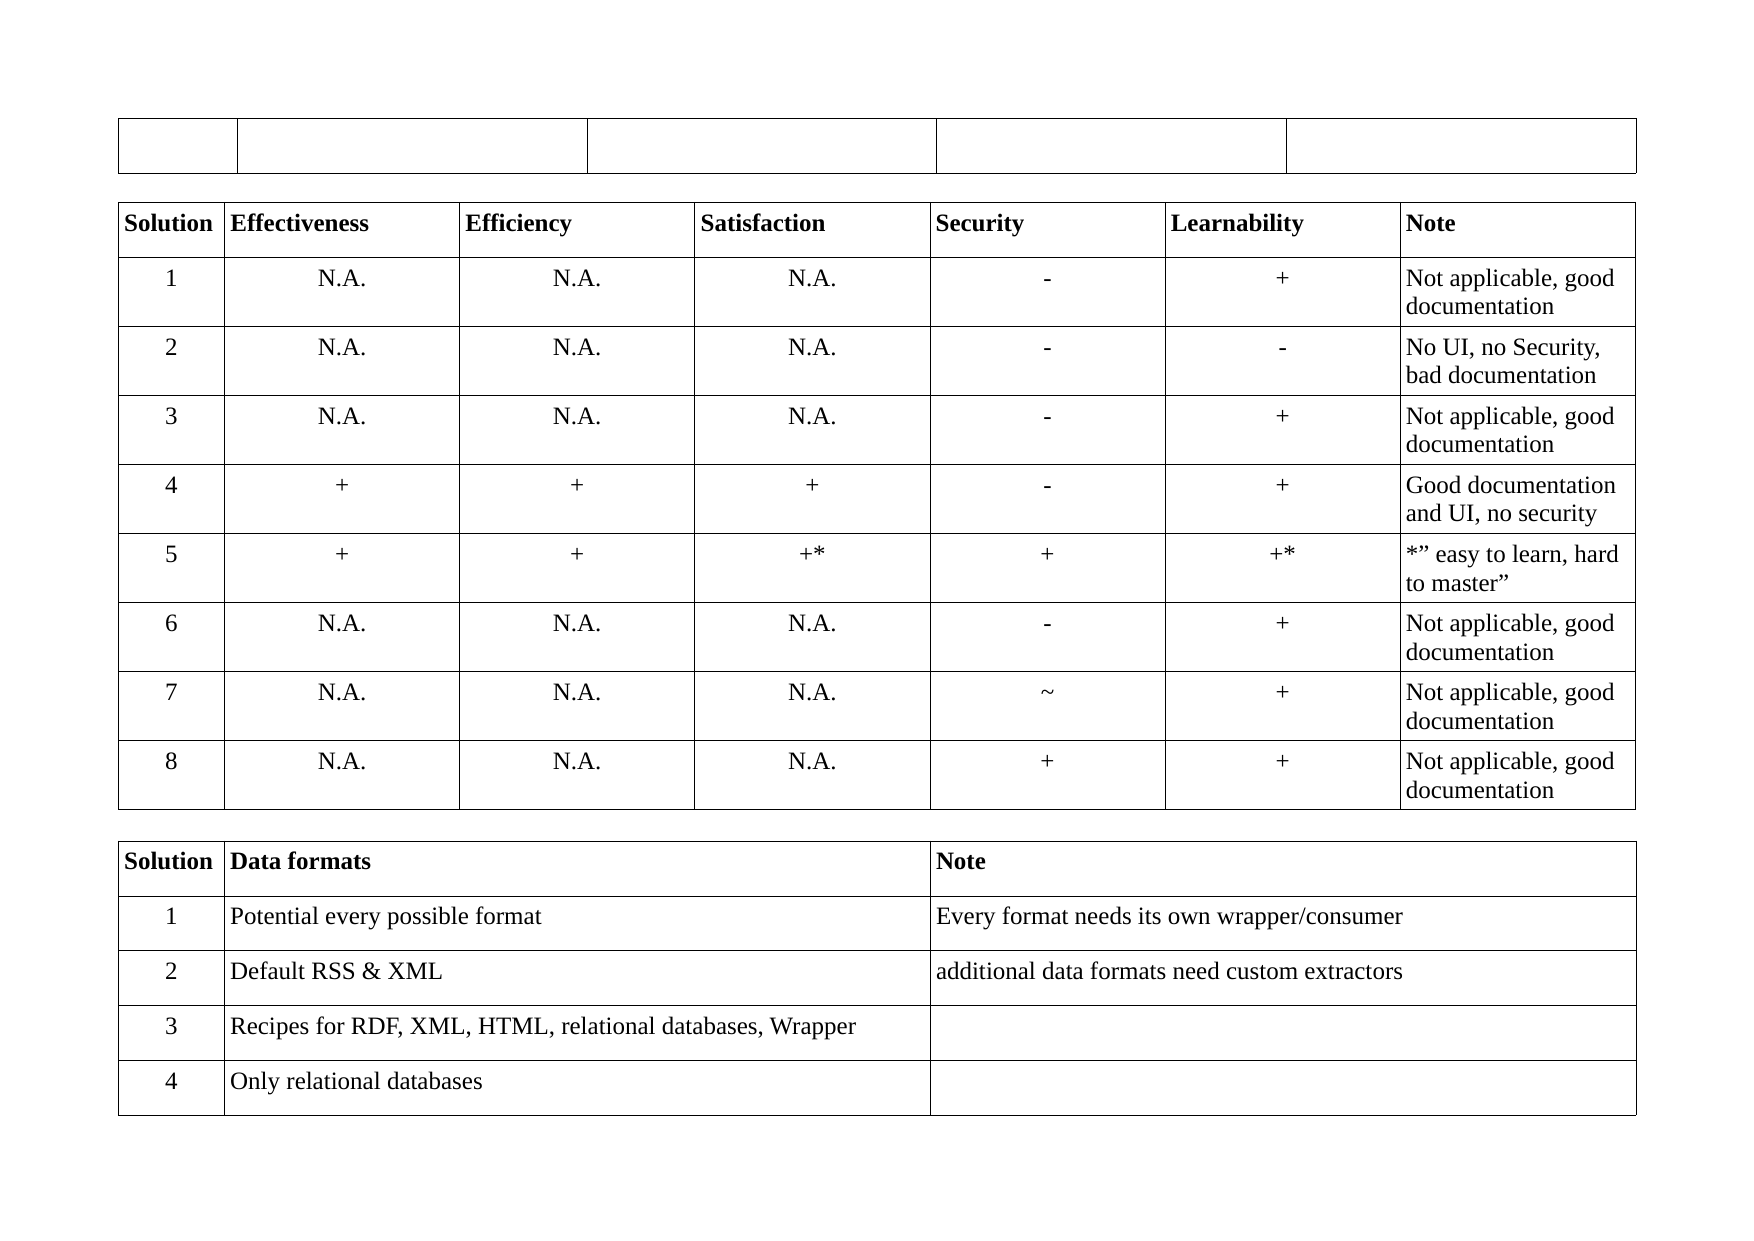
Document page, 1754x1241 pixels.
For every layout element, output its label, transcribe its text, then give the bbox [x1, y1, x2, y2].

table_cell [119, 119, 237, 173]
table_cell Only relational databases [225, 1061, 930, 1115]
table_cell N.A. [460, 603, 694, 671]
table_cell Potential every possible format [225, 897, 930, 950]
table_header Note [1401, 203, 1635, 257]
table_cell N.A. [460, 741, 694, 809]
table_cell 7 [119, 672, 224, 740]
table_cell 4 [119, 1061, 224, 1115]
table_cell 6 [119, 603, 224, 671]
table_cell 3 [119, 396, 224, 464]
table_cell + [460, 534, 694, 602]
table_cell N.A. [695, 603, 930, 671]
table_cell N.A. [695, 327, 930, 395]
table_cell N.A. [460, 327, 694, 395]
table_cell Good documentation and UI, no security [1401, 465, 1635, 533]
table_cell + [1166, 465, 1400, 533]
table_cell 1 [119, 897, 224, 950]
table_cell - [1166, 327, 1400, 395]
table_cell [238, 119, 587, 173]
table_cell + [225, 534, 459, 602]
table_cell - [931, 396, 1165, 464]
table_cell - [931, 603, 1165, 671]
table_cell - [931, 465, 1165, 533]
table_cell + [1166, 603, 1400, 671]
table_cell N.A. [225, 603, 459, 671]
table_cell + [1166, 741, 1400, 809]
table_cell N.A. [695, 258, 930, 326]
table_cell N.A. [225, 258, 459, 326]
table_cell 4 [119, 465, 224, 533]
table_cell No UI, no Security, bad documentation [1401, 327, 1635, 395]
table_header Note [931, 842, 1636, 896]
table_cell 1 [119, 258, 224, 326]
table_cell *” easy to learn, hard to master” [1401, 534, 1635, 602]
table_cell Not applicable, good documentation [1401, 396, 1635, 464]
table_header Solution [119, 203, 224, 257]
table_cell ~ [931, 672, 1165, 740]
table_cell Not applicable, good documentation [1401, 672, 1635, 740]
table_cell N.A. [225, 741, 459, 809]
table_cell 2 [119, 327, 224, 395]
table_cell + [1166, 672, 1400, 740]
table_cell N.A. [695, 672, 930, 740]
table_cell [931, 1006, 1636, 1060]
table_cell - [931, 258, 1165, 326]
table_cell + [225, 465, 459, 533]
table_cell + [1166, 396, 1400, 464]
table_cell Not applicable, good documentation [1401, 258, 1635, 326]
table_cell 5 [119, 534, 224, 602]
table_cell N.A. [460, 396, 694, 464]
table_cell 8 [119, 741, 224, 809]
table_cell additional data formats need custom extractors [931, 951, 1636, 1005]
table_header Data formats [225, 842, 930, 896]
table_cell [588, 119, 936, 173]
table_header Learnability [1166, 203, 1400, 257]
table_cell +* [1166, 534, 1400, 602]
table_cell N.A. [225, 672, 459, 740]
table_cell + [460, 465, 694, 533]
table_cell [931, 1061, 1636, 1115]
table_cell N.A. [225, 396, 459, 464]
table_cell + [1166, 258, 1400, 326]
table_cell 3 [119, 1006, 224, 1060]
table_cell N.A. [460, 258, 694, 326]
table_cell N.A. [695, 741, 930, 809]
table_cell [1287, 119, 1636, 173]
table_cell + [931, 534, 1165, 602]
table_header Satisfaction [695, 203, 930, 257]
table_cell N.A. [225, 327, 459, 395]
table_cell Not applicable, good documentation [1401, 741, 1635, 809]
table_cell 2 [119, 951, 224, 1005]
table_header Efficiency [460, 203, 694, 257]
table_cell N.A. [695, 396, 930, 464]
table_cell - [931, 327, 1165, 395]
table_header Effectiveness [225, 203, 459, 257]
table_cell + [931, 741, 1165, 809]
table_cell +* [695, 534, 930, 602]
table_header Security [931, 203, 1165, 257]
table_cell Recipes for RDF, XML, HTML, relational databases, Wrapper [225, 1006, 930, 1060]
table_cell Every format needs its own wrapper/consumer [931, 897, 1636, 950]
table_header Solution [119, 842, 224, 896]
table_cell Default RSS & XML [225, 951, 930, 1005]
table_cell Not applicable, good documentation [1401, 603, 1635, 671]
table_cell [937, 119, 1286, 173]
table_cell + [695, 465, 930, 533]
table_cell N.A. [460, 672, 694, 740]
